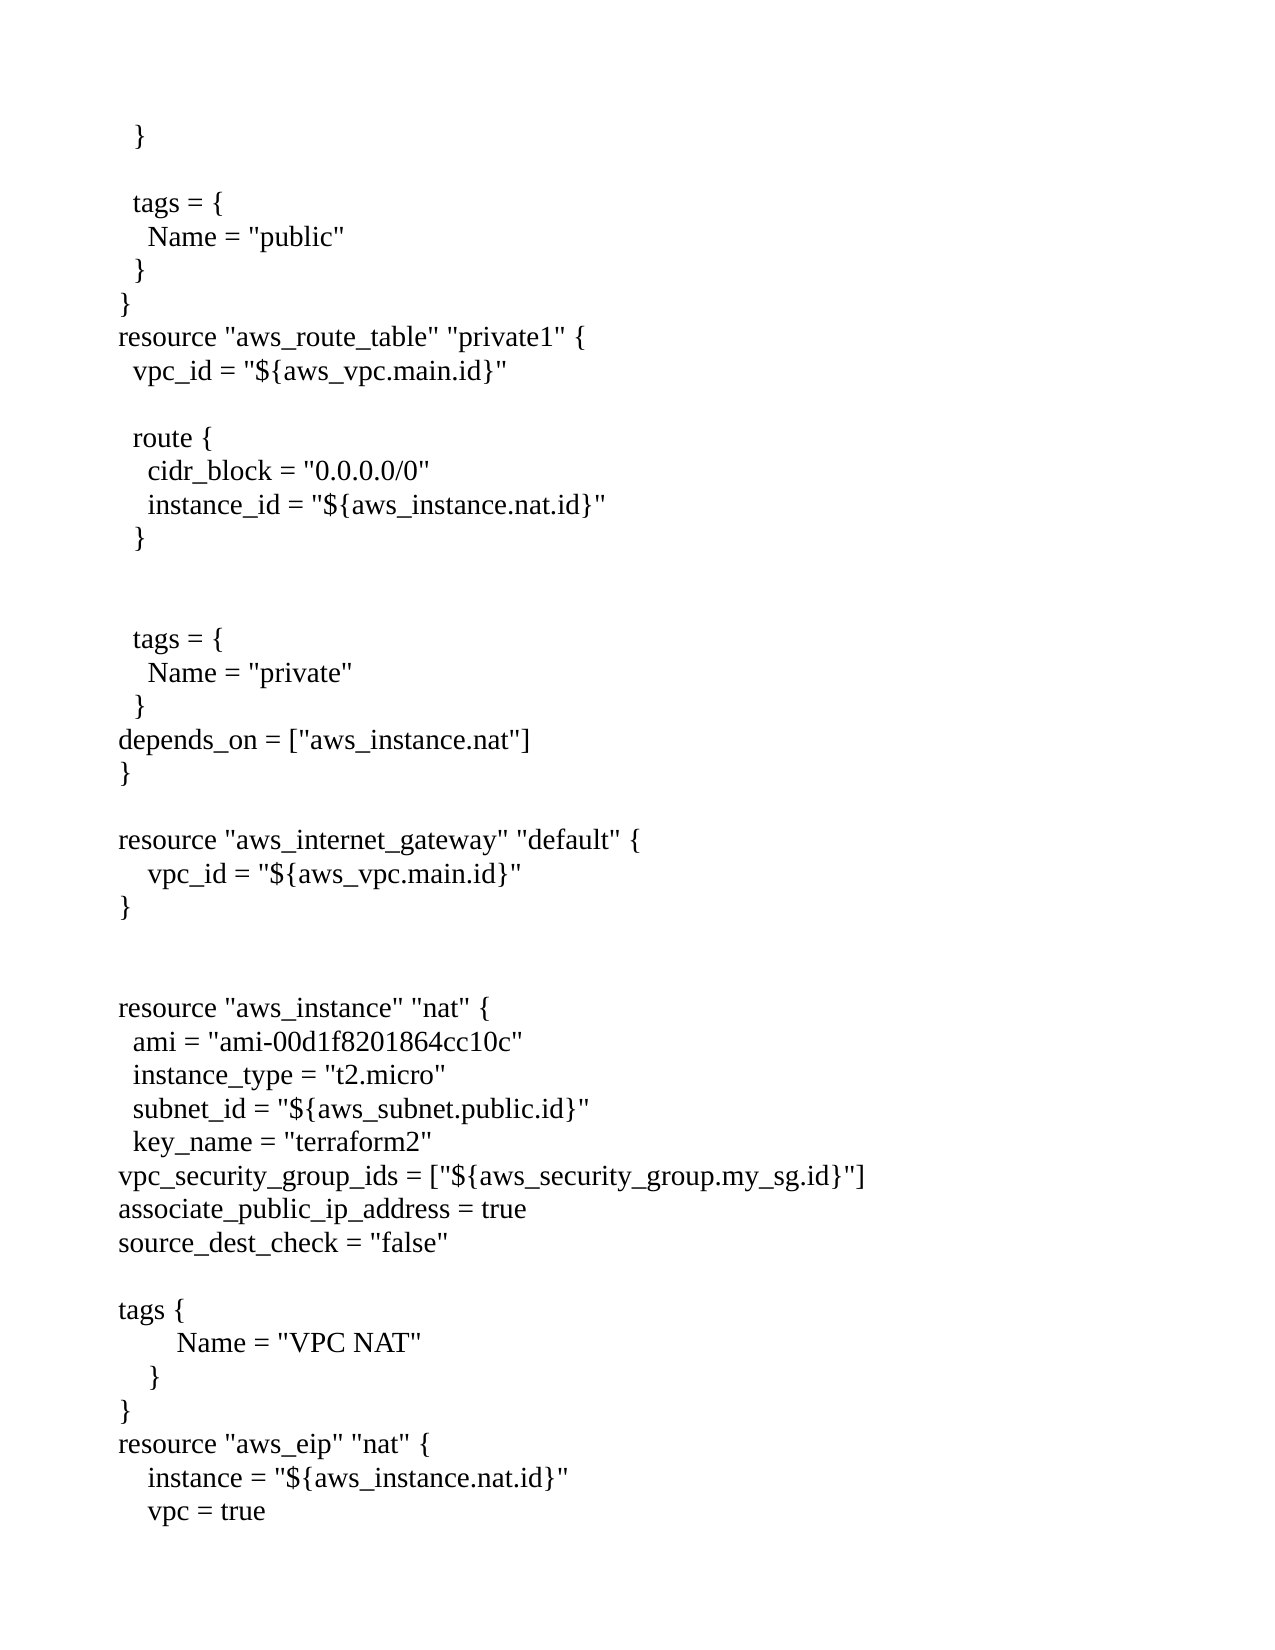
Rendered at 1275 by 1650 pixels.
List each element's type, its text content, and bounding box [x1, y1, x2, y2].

text } [118, 1393, 1157, 1426]
text } [118, 889, 1157, 923]
text } [118, 521, 1157, 554]
text vpc_security_group_ids = ["${aws_security_group.my_sg.id}"] [118, 1158, 1157, 1191]
text depends_on = ["aws_instance.nat"] [118, 722, 1157, 755]
text Name = "private" [118, 655, 1157, 688]
text ami = "ami-00d1f8201864cc10c" [118, 1024, 1157, 1057]
text cidr_block = "0.0.0.0/0" [118, 453, 1157, 487]
text } [118, 755, 1157, 789]
text route { [118, 420, 1157, 453]
text resource "aws_route_table" "private1" { [118, 319, 1157, 353]
text subnet_id = "${aws_subnet.public.id}" [118, 1091, 1157, 1124]
text resource "aws_eip" "nat" { [118, 1426, 1157, 1460]
text Name = "public" [118, 219, 1157, 252]
text tags { [118, 1292, 1157, 1326]
text instance = "${aws_instance.nat.id}" [118, 1460, 1157, 1493]
text associate_public_ip_address = true [118, 1191, 1157, 1225]
text vpc_id = "${aws_vpc.main.id}" [118, 353, 1157, 386]
text resource "aws_internet_gateway" "default" { [118, 822, 1157, 856]
text resource "aws_instance" "nat" { [118, 990, 1157, 1024]
text } [118, 1359, 1157, 1393]
text Name = "VPC NAT" [118, 1326, 1157, 1359]
text source_dest_check = "false" [118, 1225, 1157, 1258]
text instance_type = "t2.micro" [118, 1057, 1157, 1091]
text tags = { [118, 185, 1157, 219]
text vpc_id = "${aws_vpc.main.id}" [118, 856, 1157, 889]
text tags = { [118, 621, 1157, 655]
text } [118, 688, 1157, 722]
text } [118, 286, 1157, 319]
text } [118, 118, 1157, 152]
text } [118, 252, 1157, 286]
text vpc = true [118, 1493, 1157, 1527]
text key_name = "terraform2" [118, 1124, 1157, 1158]
text instance_id = "${aws_instance.nat.id}" [118, 487, 1157, 521]
